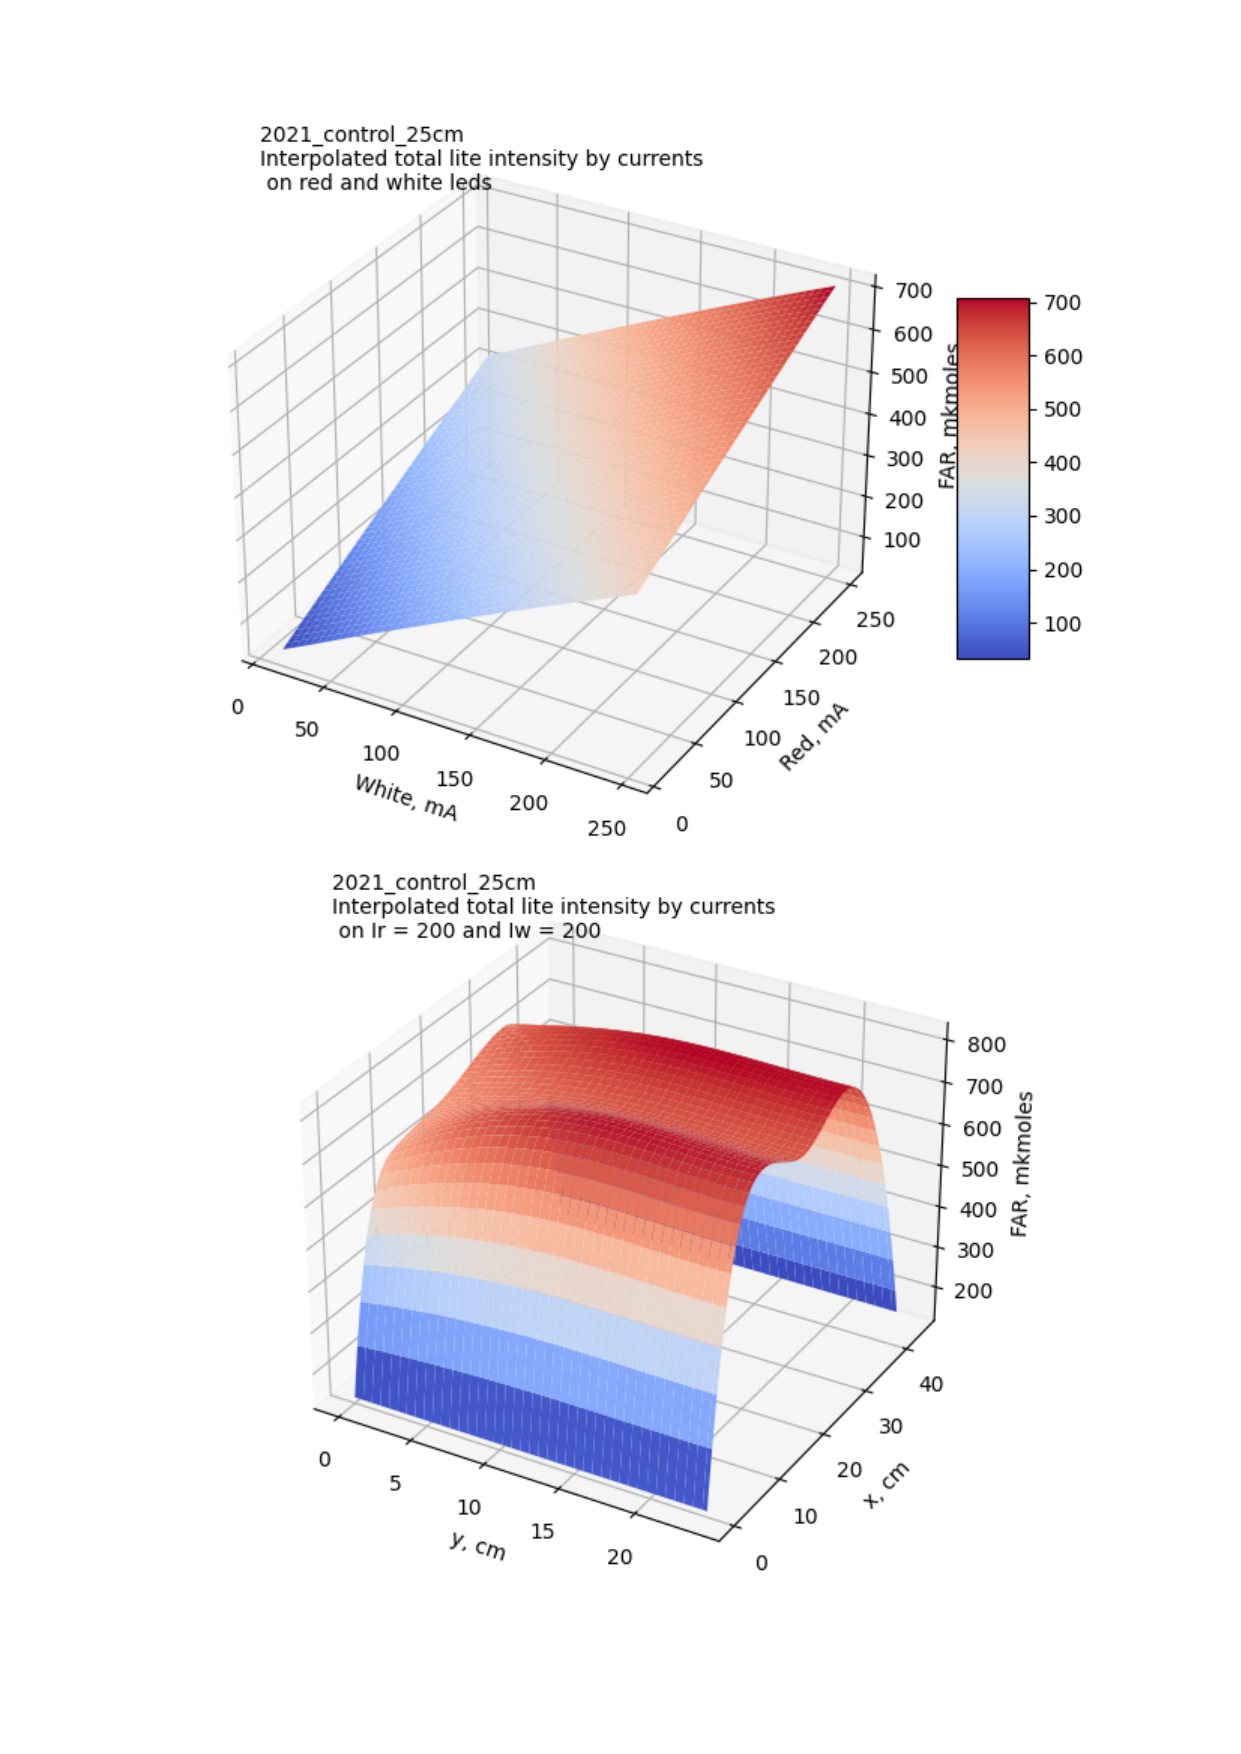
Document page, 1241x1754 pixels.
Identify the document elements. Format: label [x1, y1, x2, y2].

picture [140, 866, 1100, 1587]
picture [140, 118, 1100, 839]
